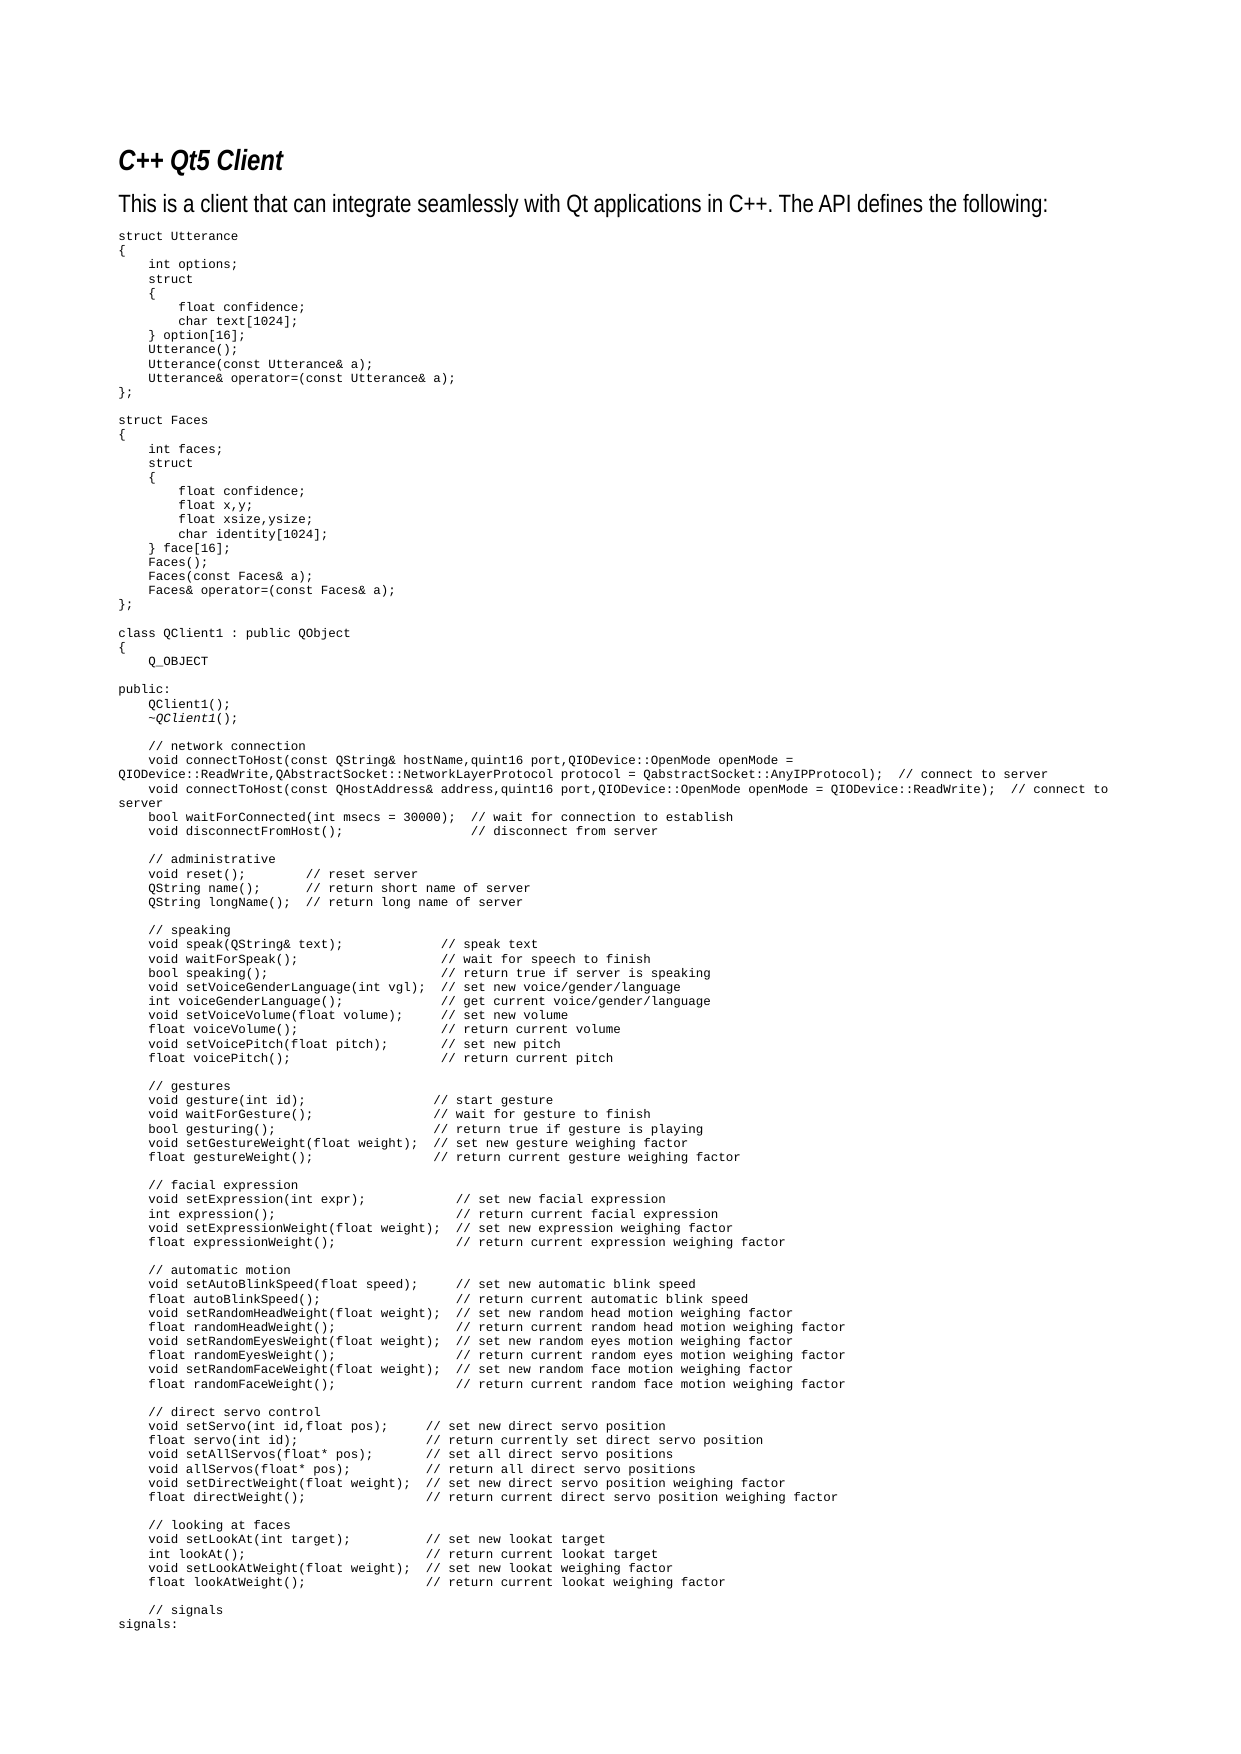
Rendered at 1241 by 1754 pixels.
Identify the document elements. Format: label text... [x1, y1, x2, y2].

text QClient1(); [118, 698, 1122, 712]
text struct [118, 457, 1122, 471]
text float voiceVolume(); // return current volume [118, 1023, 1122, 1038]
text float expressionWeight(); // return current expression weighing factor [118, 1236, 1122, 1250]
text void speak(QString& text); // speak text [118, 938, 1122, 953]
text float autoBlinkSpeed(); // return current automatic blink speed [118, 1293, 1122, 1307]
text char text[1024]; [118, 315, 1122, 329]
text void setGestureWeight(float weight); // set new gesture weighing factor [118, 1137, 1122, 1151]
text void gesture(int id); // start gesture [118, 1094, 1122, 1108]
text float xsize,ysize; [118, 513, 1122, 528]
text void setVoicePitch(float pitch); // set new pitch [118, 1038, 1122, 1052]
text char identity[1024]; [118, 528, 1122, 542]
text Utterance& operator=(const Utterance& a); [118, 372, 1122, 386]
text int faces; [118, 443, 1122, 457]
text // administrative [118, 853, 1122, 868]
text QString longName(); // return long name of server [118, 896, 1122, 910]
text class QClient1 : public QObject [118, 627, 1122, 641]
text void setRandomEyesWeight(float weight); // set new random eyes motion weighing factor [118, 1335, 1122, 1349]
text void setVoiceVolume(float volume); // set new volume [118, 1009, 1122, 1023]
text void setRandomFaceWeight(float weight); // set new random face motion weighing factor [118, 1363, 1122, 1378]
text void setLookAtWeight(float weight); // set new lookat weighing factor [118, 1562, 1122, 1576]
text void disconnectFromHost(); // disconnect from server [118, 825, 1122, 839]
text // looking at faces [118, 1519, 1122, 1533]
text Faces& operator=(const Faces& a); [118, 584, 1122, 598]
text float randomFaceWeight(); // return current random face motion weighing factor [118, 1378, 1122, 1392]
text public: [118, 683, 1122, 698]
text Utterance(); [118, 343, 1122, 358]
text // signals [118, 1604, 1122, 1618]
text { [118, 287, 1122, 301]
text // direct servo control [118, 1406, 1122, 1420]
text int voiceGenderLanguage(); // get current voice/gender/language [118, 995, 1122, 1009]
text }; [118, 386, 1122, 400]
text void setExpression(int expr); // set new facial expression [118, 1193, 1122, 1208]
text struct Faces [118, 414, 1122, 428]
text int lookAt(); // return current lookat target [118, 1548, 1122, 1562]
text void waitForSpeak(); // wait for speech to finish [118, 953, 1122, 967]
text // speaking [118, 924, 1122, 938]
text } option[16]; [118, 329, 1122, 343]
text Faces(const Faces& a); [118, 570, 1122, 584]
text void setAutoBlinkSpeed(float speed); // set new automatic blink speed [118, 1278, 1122, 1293]
text bool gesturing(); // return true if gesture is playing [118, 1123, 1122, 1137]
text void waitForGesture(); // wait for gesture to finish [118, 1108, 1122, 1123]
text float gestureWeight(); // return current gesture weighing factor [118, 1151, 1122, 1165]
text { [118, 428, 1122, 443]
text void setVoiceGenderLanguage(int vgl); // set new voice/gender/language [118, 981, 1122, 995]
subtitle C++ Qt5 Client [118, 143, 1122, 177]
text void setExpressionWeight(float weight); // set new expression weighing factor [118, 1222, 1122, 1236]
text void setDirectWeight(float weight); // set new direct servo position weighing factor [118, 1477, 1122, 1491]
text Q_OBJECT [118, 655, 1122, 669]
text ~QClient1(); [118, 712, 1122, 726]
text float lookAtWeight(); // return current lookat weighing factor [118, 1576, 1122, 1590]
text float confidence; [118, 485, 1122, 499]
text void connectToHost(const QHostAddress& address,quint16 port,QIODevice::OpenMode openMode = QIODevice::ReadWrite); // connect to server [118, 783, 1122, 811]
text void setRandomHeadWeight(float weight); // set new random head motion weighing factor [118, 1307, 1122, 1321]
text void allServos(float* pos); // return all direct servo positions [118, 1463, 1122, 1477]
text void setServo(int id,float pos); // set new direct servo position [118, 1420, 1122, 1434]
text This is a client that can integrate seamlessly with Qt applications in C++. The API defines the following: [118, 189, 1122, 218]
text { [118, 641, 1122, 655]
text float x,y; [118, 499, 1122, 513]
text // gestures [118, 1080, 1122, 1094]
text void connectToHost(const QString& hostName,quint16 port,QIODevice::OpenMode openMode = QIODevice::ReadWrite,QAbstractSocket::NetworkLayerProtocol protocol = QabstractSocket::AnyIPProtocol); // connect to server [118, 754, 1122, 783]
text struct Utterance [118, 230, 1122, 244]
text int expression(); // return current facial expression [118, 1208, 1122, 1222]
text } face[16]; [118, 542, 1122, 556]
text void reset(); // reset server [118, 868, 1122, 882]
text { [118, 471, 1122, 485]
text void setLookAt(int target); // set new lookat target [118, 1533, 1122, 1548]
text bool waitForConnected(int msecs = 30000); // wait for connection to establish [118, 811, 1122, 825]
text Utterance(const Utterance& a); [118, 358, 1122, 372]
text signals: [118, 1618, 1122, 1633]
text // automatic motion [118, 1264, 1122, 1278]
text float randomHeadWeight(); // return current random head motion weighing factor [118, 1321, 1122, 1335]
text Faces(); [118, 556, 1122, 570]
text struct [118, 273, 1122, 287]
text bool speaking(); // return true if server is speaking [118, 967, 1122, 981]
text float servo(int id); // return currently set direct servo position [118, 1434, 1122, 1448]
text QString name(); // return short name of server [118, 882, 1122, 896]
text float voicePitch(); // return current pitch [118, 1052, 1122, 1066]
text void setAllServos(float* pos); // set all direct servo positions [118, 1448, 1122, 1463]
text float randomEyesWeight(); // return current random eyes motion weighing factor [118, 1349, 1122, 1363]
text // network connection [118, 740, 1122, 754]
text }; [118, 598, 1122, 613]
text { [118, 244, 1122, 258]
text float confidence; [118, 301, 1122, 315]
text int options; [118, 258, 1122, 273]
text float directWeight(); // return current direct servo position weighing factor [118, 1491, 1122, 1505]
text // facial expression [118, 1179, 1122, 1193]
